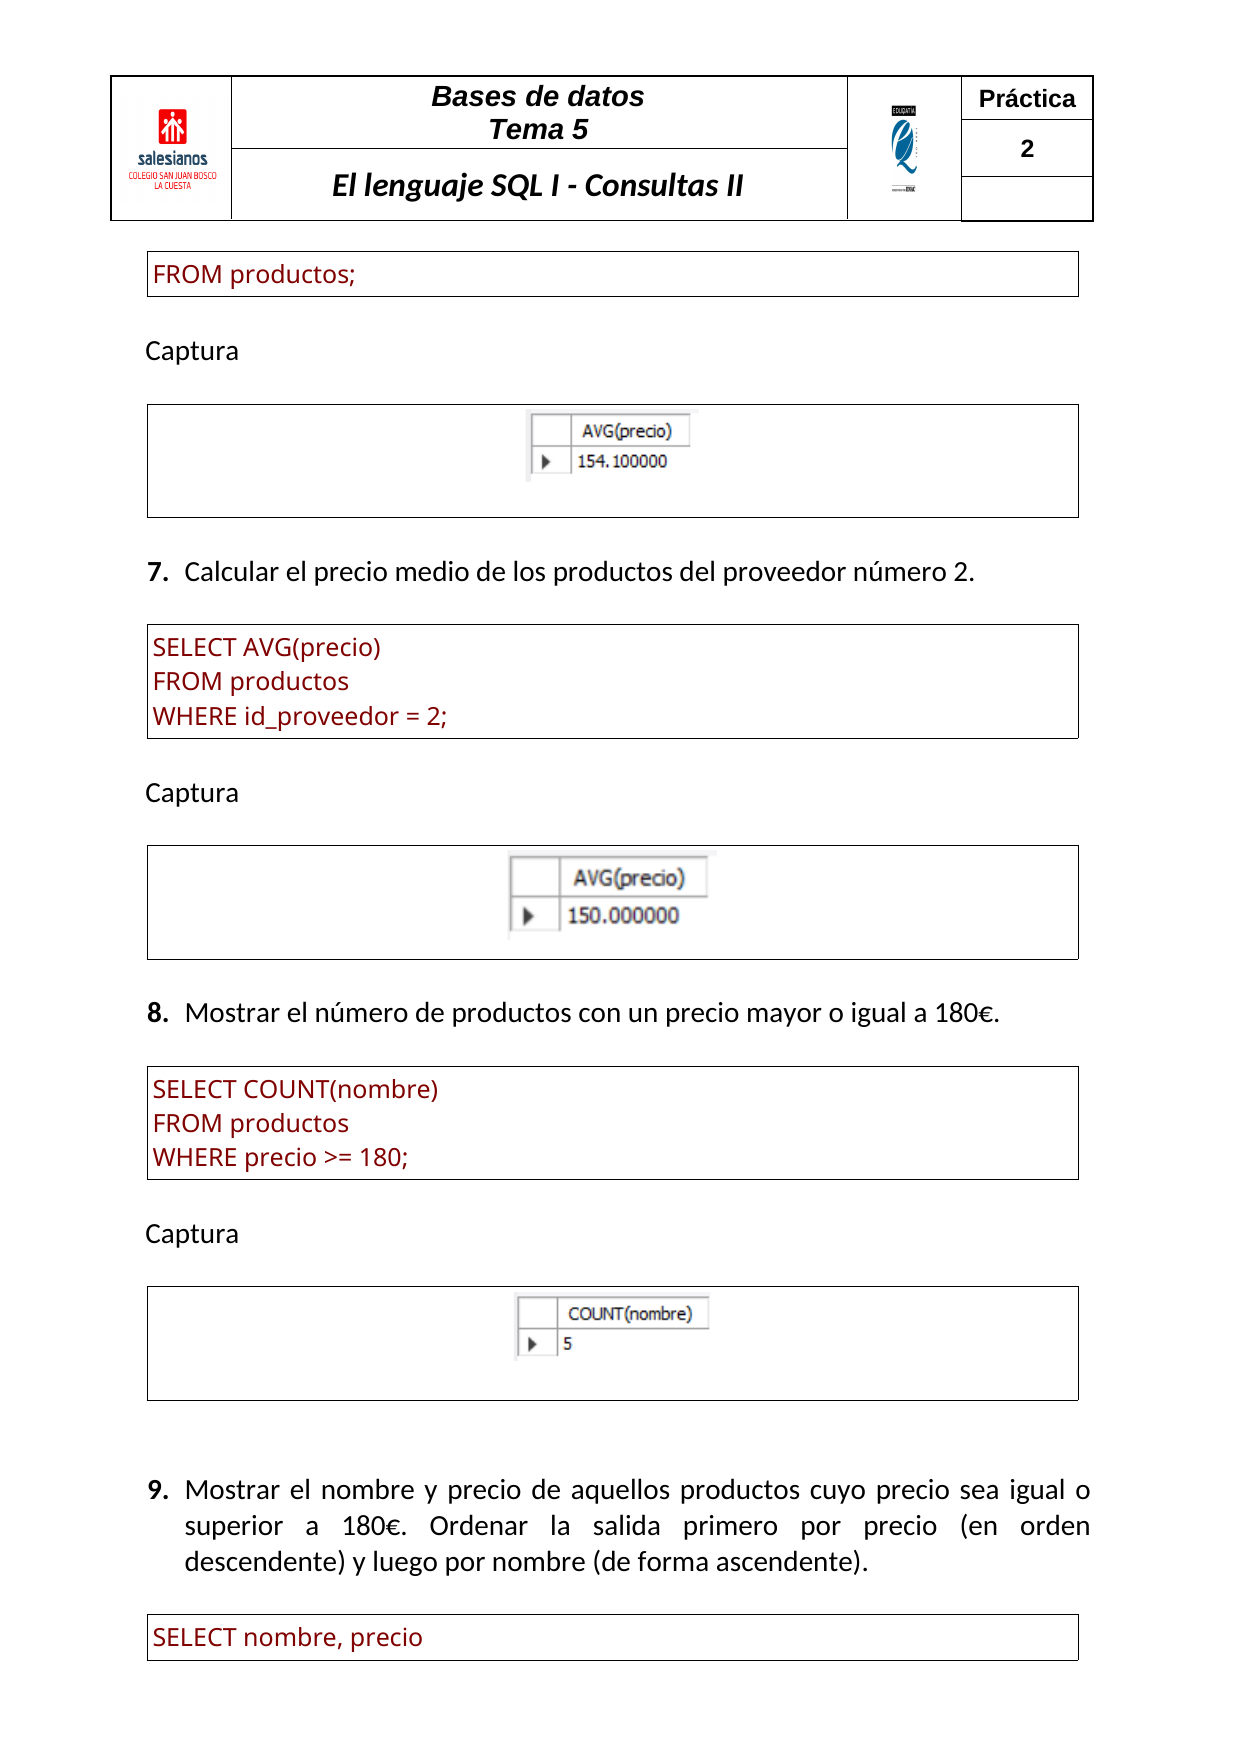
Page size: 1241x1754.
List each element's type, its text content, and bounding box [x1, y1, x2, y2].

list Mostrar el nombre y precio de aquellos productos cuyo precio sea igual o superior a 180€. Ordenar la salida primero por precio (en orden descendente) y luego por nombre (de forma ascendente). [147, 1471, 1093, 1578]
list Mostrar el número de productos con un precio mayor o igual a 180€. [147, 994, 1093, 1030]
text Captura [145, 332, 1093, 368]
table_header [148, 1287, 1078, 1400]
table_header [148, 846, 1078, 959]
picture [891, 105, 918, 192]
picture [525, 409, 699, 482]
list Calcular el precio medio de los productos del proveedor número 2. [147, 553, 1093, 588]
picture [513, 1292, 711, 1361]
picture [119, 96, 229, 203]
text Captura [145, 774, 1093, 809]
table_header SELECT COUNT(nombre) FROM productos WHERE precio >= 180; [148, 1067, 1078, 1179]
table_header SELECT AVG(precio) FROM productos WHERE id_proveedor = 2; [148, 625, 1078, 738]
table_header FROM productos; [148, 252, 1078, 296]
table_header [148, 405, 1078, 517]
text Captura [145, 1215, 1093, 1251]
picture [507, 850, 717, 940]
table_header SELECT nombre, precio [148, 1615, 1078, 1659]
